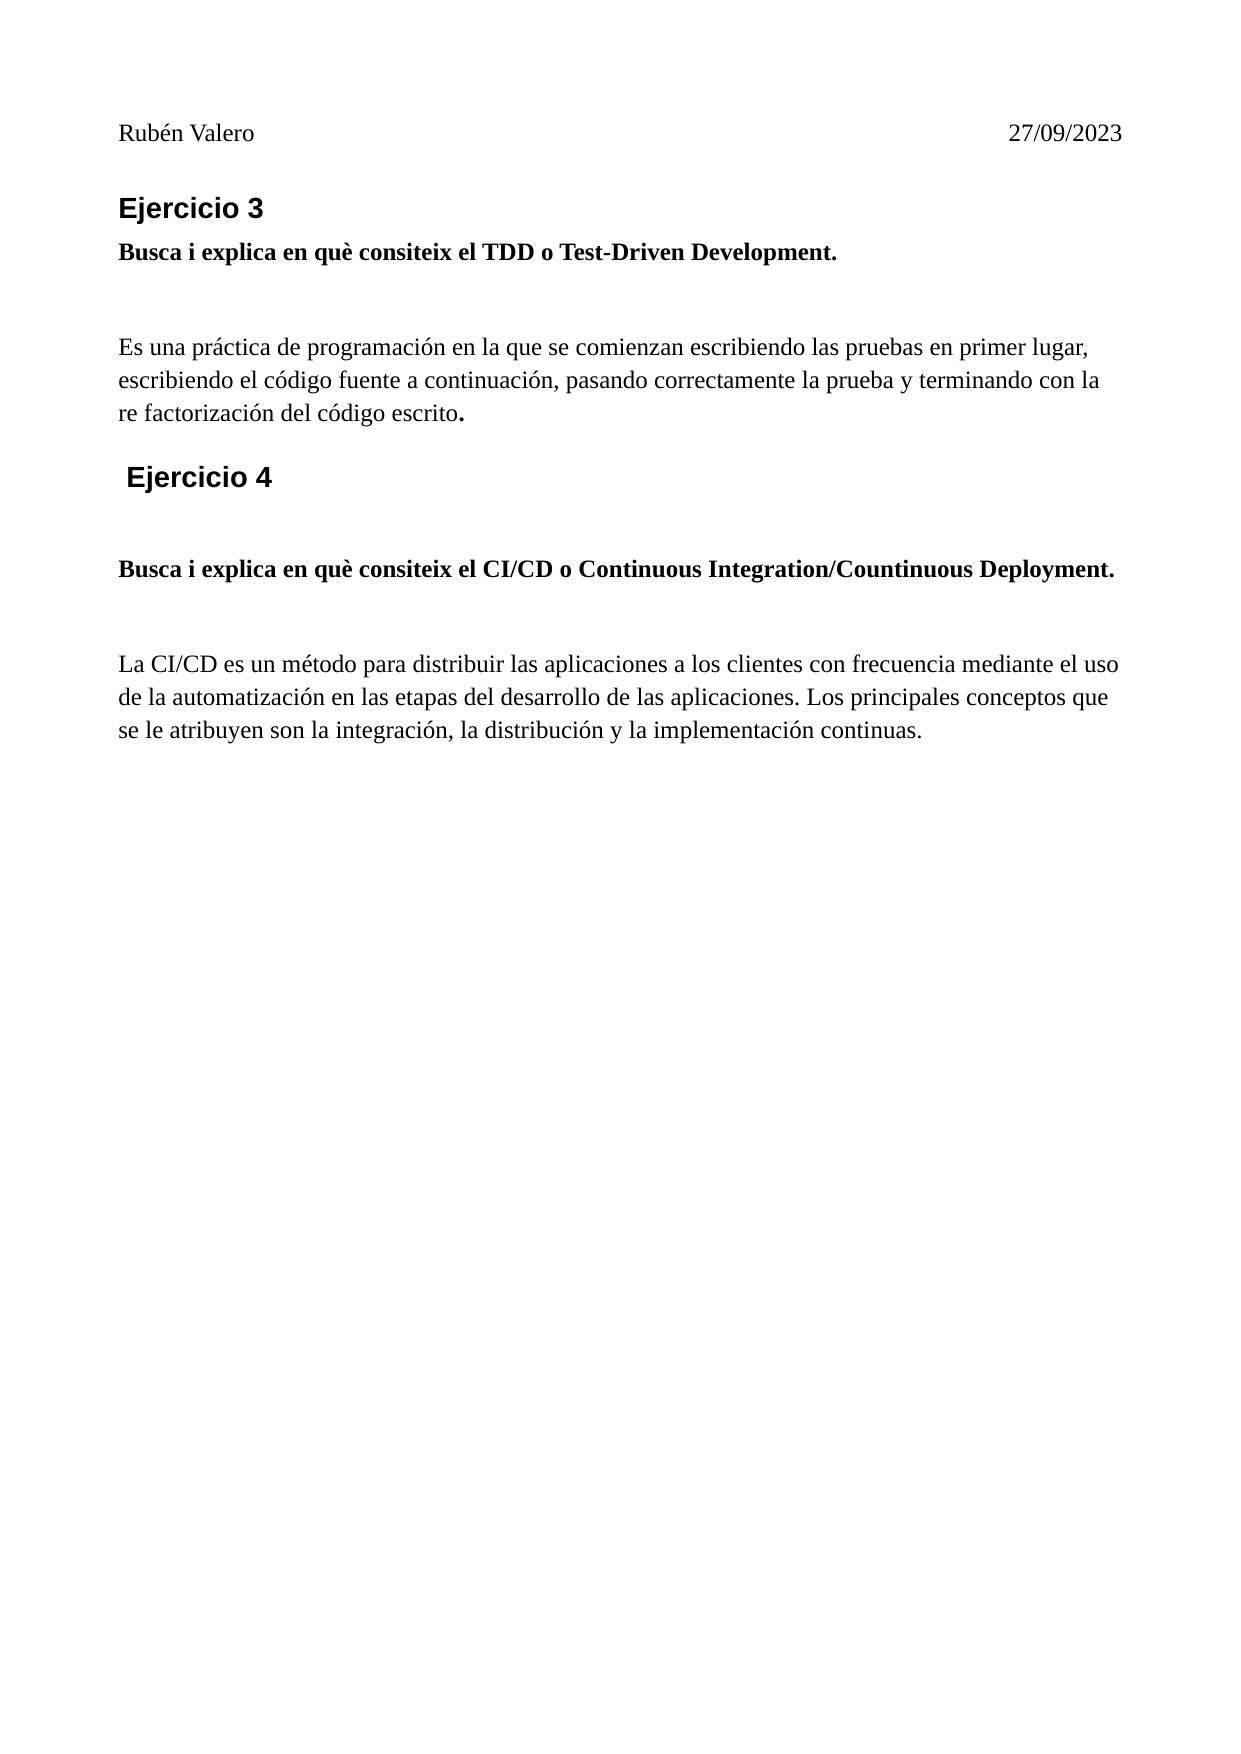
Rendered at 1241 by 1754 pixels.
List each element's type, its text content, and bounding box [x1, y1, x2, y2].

text La CI/CD es un método para distribuir las aplicaciones a los clientes con frecuencia mediante el uso de la automatización en las etapas del desarrollo de las aplicaciones. Los principales conceptos que se le atribuyen son la integración, la distribución y la implementación continuas. [118, 649, 1122, 744]
subtitle Ejercicio 3 [118, 191, 1122, 224]
text Es una práctica de programación en la que se comienzan escribiendo las pruebas en primer lugar, escribiendo el código fuente a continuación, pasando correctamente la prueba y terminando con la re factorización del código escrito. [118, 332, 1122, 427]
text Busca i explica en què consiteix el TDD o Test-Driven Development. [118, 237, 1122, 266]
text Busca i explica en què consiteix el CI/CD o Continuous Integration/Countinuous Deployment. [118, 554, 1122, 583]
subtitle Ejercicio 4 [118, 460, 1122, 494]
